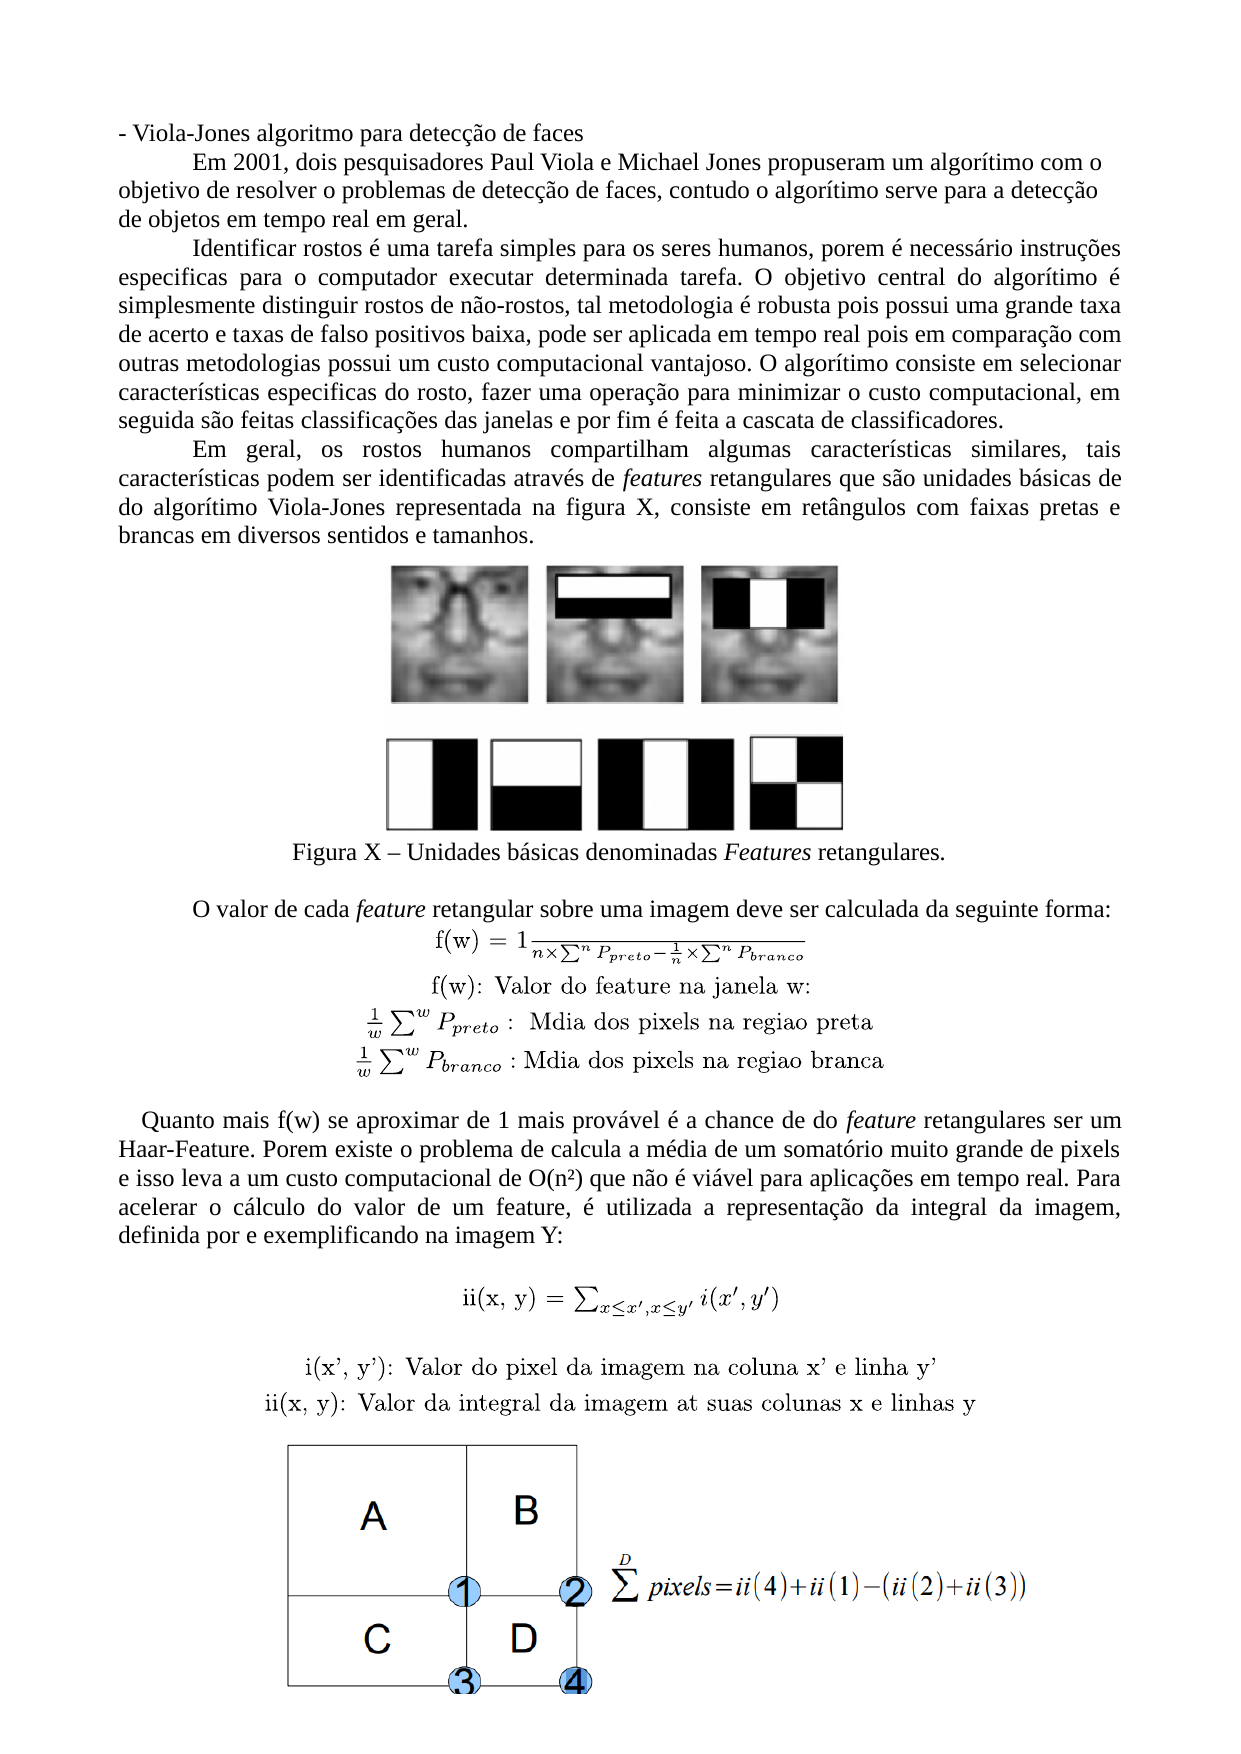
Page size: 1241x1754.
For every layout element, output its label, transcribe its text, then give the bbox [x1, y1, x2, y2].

text Identificar rostos é uma tarefa simples para os seres humanos, porem é necessário instruções especificas para o computador executar determinada tarefa. O objetivo central do algorítimo é simplesmente distinguir rostos de não-rostos, tal metodologia é robusta pois possui uma grande taxa de acerto e taxas de falso positivos baixa, pode ser aplicada em tempo real pois em comparação com outras metodologias possui um custo computacional vantajoso. O algorítimo consiste em selecionar características especificas do rosto, fazer uma operação para minimizar o custo computacional, em seguida são feitas classificações das janelas e por fim é feita a cascata de classificadores. [118, 233, 1122, 434]
text O valor de cada feature retangular sobre uma imagem deve ser calculada da seguinte forma: [118, 894, 1122, 923]
text Em geral, os rostos humanos compartilham algumas características similares, tais características podem ser identificadas através de features retangulares que são unidades básicas de do algorítimo Viola-Jones representada na figura X, consiste em retângulos com faixas pretas e brancas em diversos sentidos e tamanhos. [118, 434, 1122, 549]
picture [382, 563, 844, 831]
text - Viola-Jones algoritmo para detecção de faces [118, 118, 1122, 147]
text Figura X – Unidades básicas denominadas Features retangulares. [118, 837, 1122, 866]
picture [256, 1427, 1027, 1694]
text Em 2001, dois pesquisadores Paul Viola e Michael Jones propuseram um algorítimo com o objetivo de resolver o problemas de detecção de faces, contudo o algorítimo serve para a detecção de objetos em tempo real em geral. [118, 147, 1122, 233]
text Quanto mais f(w) se aproximar de 1 mais provável é a chance de do feature retangulares ser um Haar-Feature. Porem existe o problema de calcula a média de um somatório muito grande de pixels e isso leva a um custo computacional de O(n²) que não é viável para aplicações em tempo real. Para acelerar o cálculo do valor de um feature, é utilizada a representação da integral da imagem, definida por e exemplificando na imagem Y: [118, 1106, 1122, 1249]
